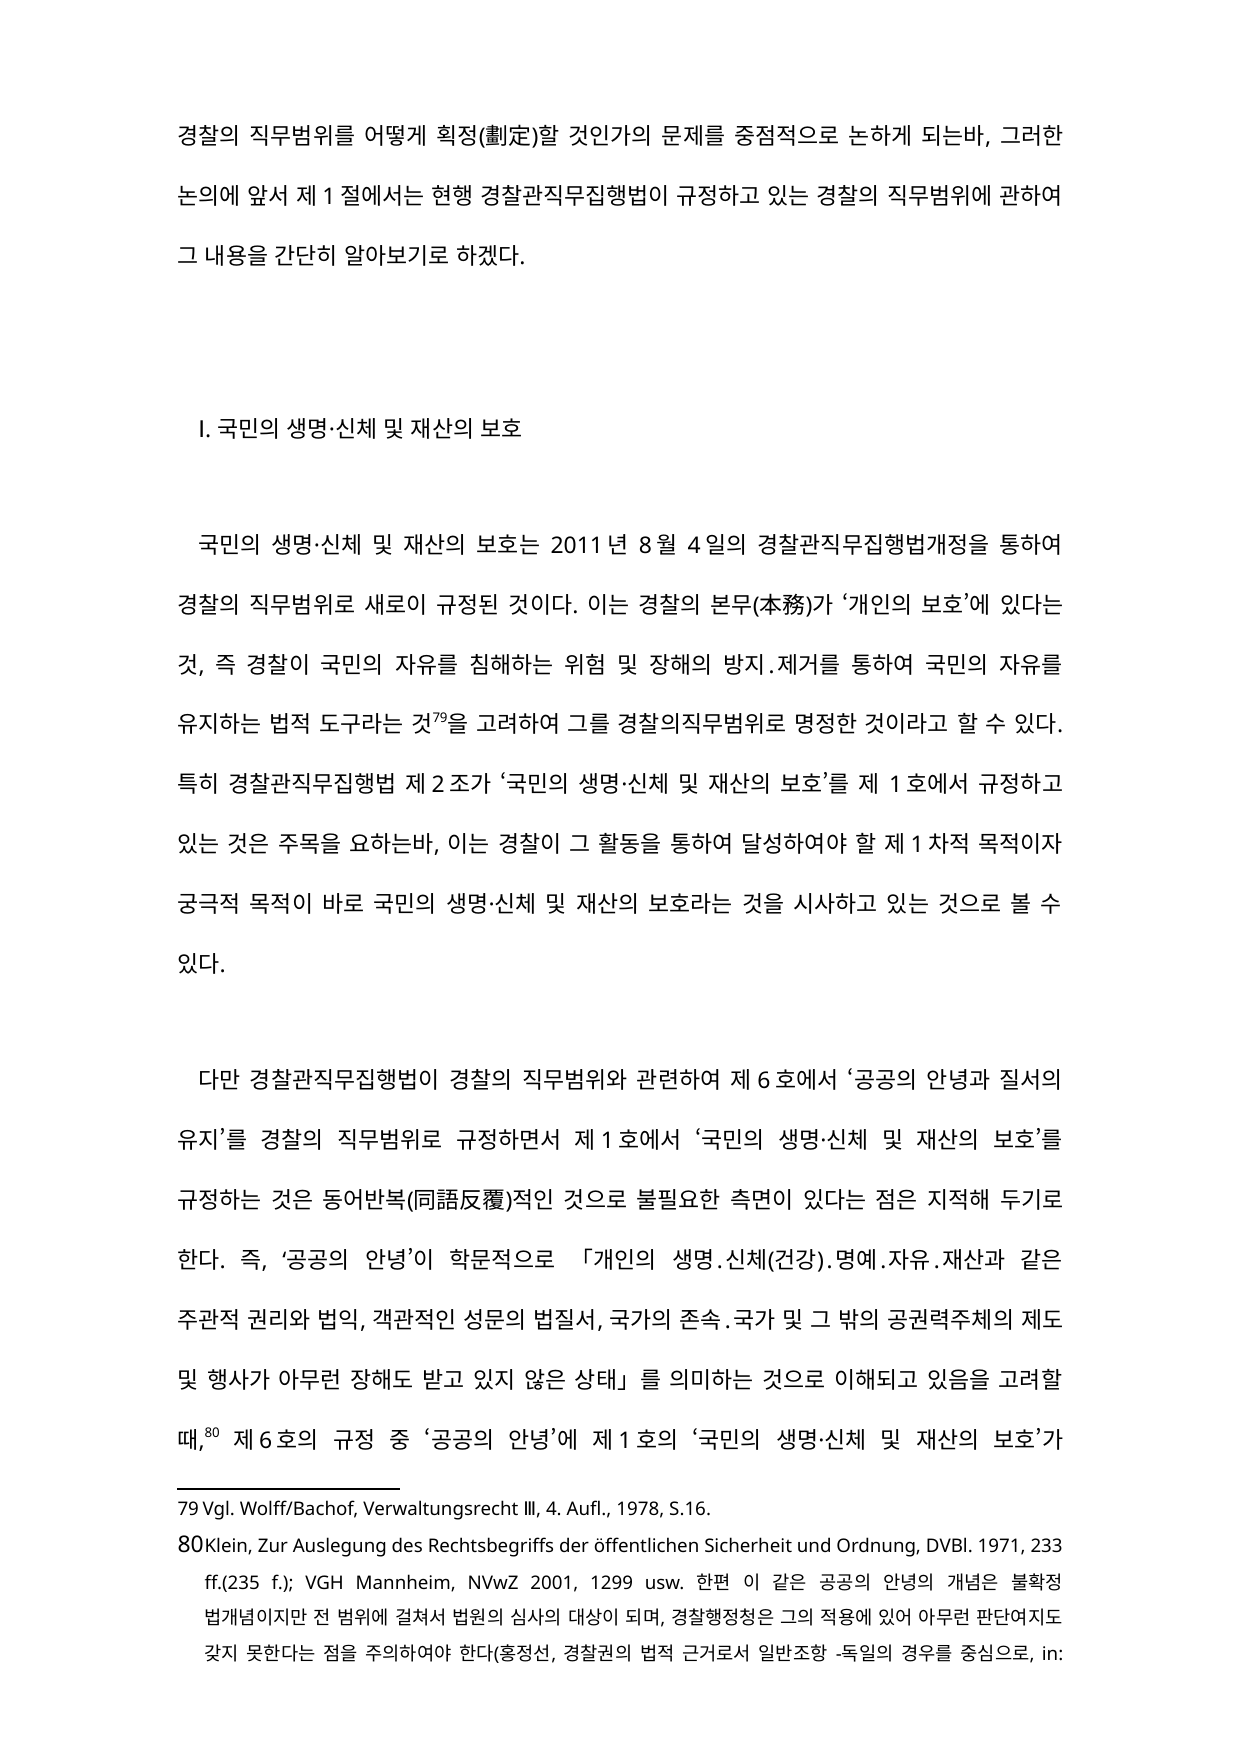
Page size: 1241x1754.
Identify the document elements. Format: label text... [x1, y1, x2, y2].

text Vgl. Wolff/Bachof, Verwaltungsrecht Ⅲ, 4. Aufl., 1978, S.16. [177, 1495, 1063, 1521]
text Klein, Zur Auslegung des Rechtsbegriffs der öffentlichen Sicherheit und Ordnung, DVBl. 1971, 233 ff.(235 f.); VGH Mannheim, NVwZ 2001, 1299 usw. 한편 이 같은 공공의 안녕의 개념은 불확정 법개념이지만 전 범위에 걸쳐서 법원의 심사의 대상이 되며, 경찰행정청은 그의 적용에 있어 아무런 판단여지도 갖지 못한다는 점을 주의하여야 한다(홍정선, 경찰권의 법적 근거로서 일반조항 -독일의 경우를 중심으로, in: [177, 1528, 1063, 1665]
text 다만 경찰관직무집행법이 경찰의 직무범위와 관련하여 제6호에서 ‘공공의 안녕과 질서의 유지’를 경찰의 직무범위로 규정하면서 제1호에서 ‘국민의 생명·신체 및 재산의 보호’를 규정하는 것은 동어반복(同語反覆)적인 것으로 불필요한 측면이 있다는 점은 지적해 두기로 한다. 즉, ‘공공의 안녕’이 학문적으로 「개인의 생명․신체(건강)․명예․자유․재산과 같은 주관적 권리와 법익, 객관적인 성문의 법질서, 국가의 존속․국가 및 그 밖의 공권력주체의 제도 및 행사가 아무런 장해도 받고 있지 않은 상태」를 의미하는 것으로 이해되고 있음을 고려할 때, 제6호의 규정 중 ‘공공의 안녕’에 제1호의 ‘국민의 생명·신체 및 재산의 보호’가 [177, 1062, 1063, 1455]
text 경찰의 직무범위를 어떻게 획정(劃定)할 것인가의 문제를 중점적으로 논하게 되는바, 그러한 논의에 앞서 제1절에서는 현행 경찰관직무집행법이 규정하고 있는 경찰의 직무범위에 관하여 그 내용을 간단히 알아보기로 하겠다. [177, 118, 1063, 271]
text 국민의 생명·신체 및 재산의 보호는 2011년 8월 4일의 경찰관직무집행법개정을 통하여 경찰의 직무범위로 새로이 규정된 것이다. 이는 경찰의 본무(本務)가 ‘개인의 보호’에 있다는 것, 즉 경찰이 국민의 자유를 침해하는 위험 및 장해의 방지․제거를 통하여 국민의 자유를 유지하는 법적 도구라는 것을 고려하여 그를 경찰의직무범위로 명정한 것이라고 할 수 있다. 특히 경찰관직무집행법 제2조가 ‘국민의 생명·신체 및 재산의 보호’를 제 1호에서 규정하고 있는 것은 주목을 요하는바, 이는 경찰이 그 활동을 통하여 달성하여야 할 제1차적 목적이자 궁극적 목적이 바로 국민의 생명·신체 및 재산의 보호라는 것을 시사하고 있는 것으로 볼 수 있다. [177, 527, 1063, 979]
text Ⅰ. 국민의 생명·신체 및 재산의 보호 [177, 410, 1063, 444]
